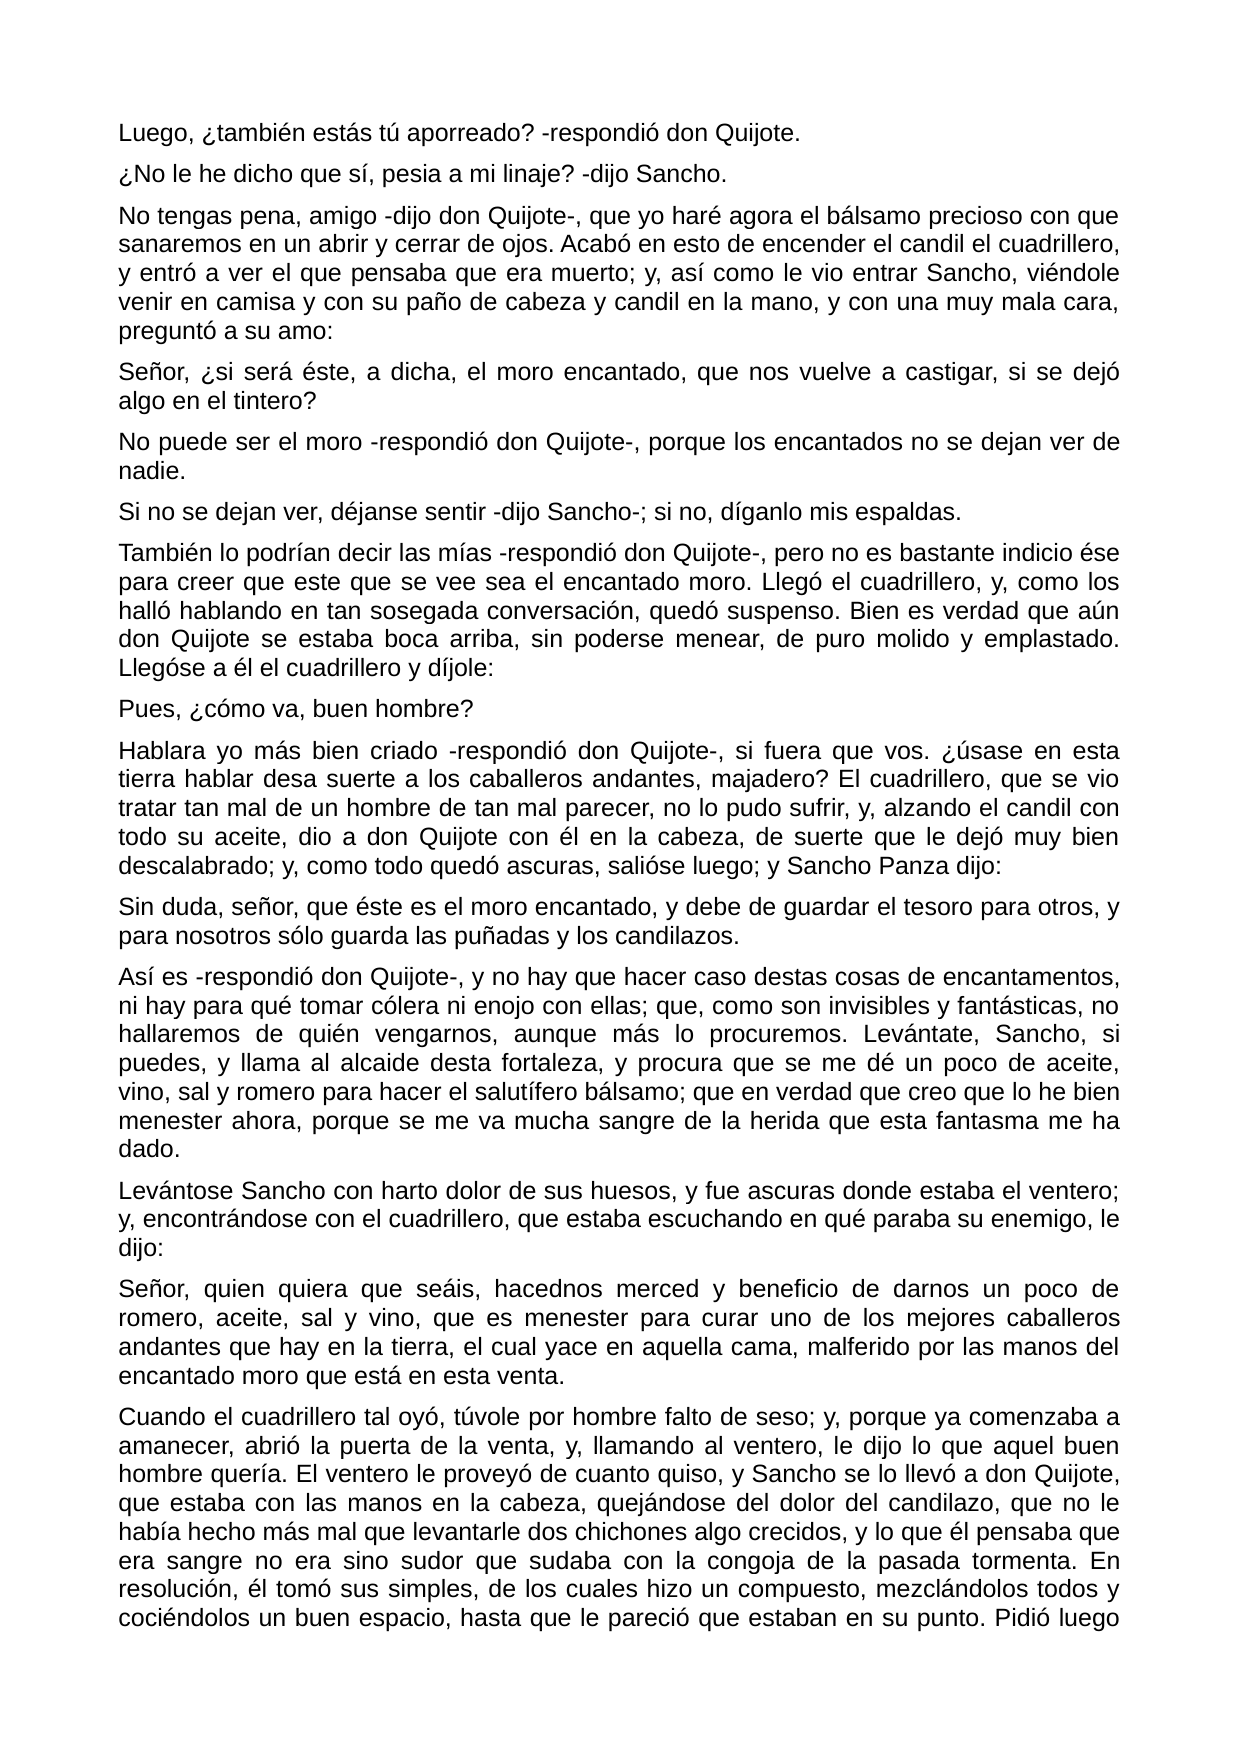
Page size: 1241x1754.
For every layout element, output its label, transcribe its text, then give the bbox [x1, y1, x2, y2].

text No tengas pena, amigo -dijo don Quijote-, que yo haré agora el bálsamo precioso con que sanaremos en un abrir y cerrar de ojos. Acabó en esto de encender el candil el cuadrillero, y entró a ver el que pensaba que era muerto; y, así como le vio entrar Sancho, viéndole venir en camisa y con su paño de cabeza y candil en la mano, y con una muy mala cara, preguntó a su amo: [118, 201, 1122, 344]
text Señor, ¿si será éste, a dicha, el moro encantado, que nos vuelve a castigar, si se dejó algo en el tintero? [118, 357, 1122, 414]
text Si no se dejan ver, déjanse sentir -dijo Sancho-; si no, díganlo mis espaldas. [118, 497, 1122, 526]
text Cuando el cuadrillero tal oyó, túvole por hombre falto de seso; y, porque ya comenzaba a amanecer, abrió la puerta de la venta, y, llamando al ventero, le dijo lo que aquel buen hombre quería. El ventero le proveyó de cuanto quiso, y Sancho se lo llevó a don Quijote, que estaba con las manos en la cabeza, quejándose del dolor del candilazo, que no le había hecho más mal que levantarle dos chichones algo crecidos, y lo que él pensaba que era sangre no era sino sudor que sudaba con la congoja de la pasada tormenta. En resolución, él tomó sus simples, de los cuales hizo un compuesto, mezclándolos todos y cociéndolos un buen espacio, hasta que le pareció que estaban en su punto. Pidió luego [118, 1402, 1122, 1632]
text Hablara yo más bien criado -respondió don Quijote-, si fuera que vos. ¿úsase en esta tierra hablar desa suerte a los caballeros andantes, majadero? El cuadrillero, que se vio tratar tan mal de un hombre de tan mal parecer, no lo pudo sufrir, y, alzando el candil con todo su aceite, dio a don Quijote con él en la cabeza, de suerte que le dejó muy bien descalabrado; y, como todo quedó ascuras, salióse luego; y Sancho Panza dijo: [118, 736, 1122, 879]
text Sin duda, señor, que éste es el moro encantado, y debe de guardar el tesoro para otros, y para nosotros sólo guarda las puñadas y los candilazos. [118, 892, 1122, 949]
text Pues, ¿cómo va, buen hombre? [118, 694, 1122, 723]
text Luego, ¿también estás tú aporreado? -respondió don Quijote. [118, 118, 1122, 147]
text No puede ser el moro -respondió don Quijote-, porque los encantados no se dejan ver de nadie. [118, 427, 1122, 484]
text Así es -respondió don Quijote-, y no hay que hacer caso destas cosas de encantamentos, ni hay para qué tomar cólera ni enojo con ellas; que, como son invisibles y fantásticas, no hallaremos de quién vengarnos, aunque más lo procuremos. Levántate, Sancho, si puedes, y llama al alcaide desta fortaleza, y procura que se me dé un poco de aceite, vino, sal y romero para hacer el salutífero bálsamo; que en verdad que creo que lo he bien menester ahora, porque se me va mucha sangre de la herida que esta fantasma me ha dado. [118, 962, 1122, 1163]
text También lo podrían decir las mías -respondió don Quijote-, pero no es bastante indicio ése para creer que este que se vee sea el encantado moro. Llegó el cuadrillero, y, como los halló hablando en tan sosegada conversación, quedó suspenso. Bien es verdad que aún don Quijote se estaba boca arriba, sin poderse menear, de puro molido y emplastado. Llegóse a él el cuadrillero y díjole: [118, 538, 1122, 682]
text Levántose Sancho con harto dolor de sus huesos, y fue ascuras donde estaba el ventero; y, encontrándose con el cuadrillero, que estaba escuchando en qué paraba su enemigo, le dijo: [118, 1176, 1122, 1262]
text Señor, quien quiera que seáis, hacednos merced y beneficio de darnos un poco de romero, aceite, sal y vino, que es menester para curar uno de los mejores caballeros andantes que hay en la tierra, el cual yace en aquella cama, malferido por las manos del encantado moro que está en esta venta. [118, 1274, 1122, 1389]
text ¿No le he dicho que sí, pesia a mi linaje? -dijo Sancho. [118, 159, 1122, 188]
